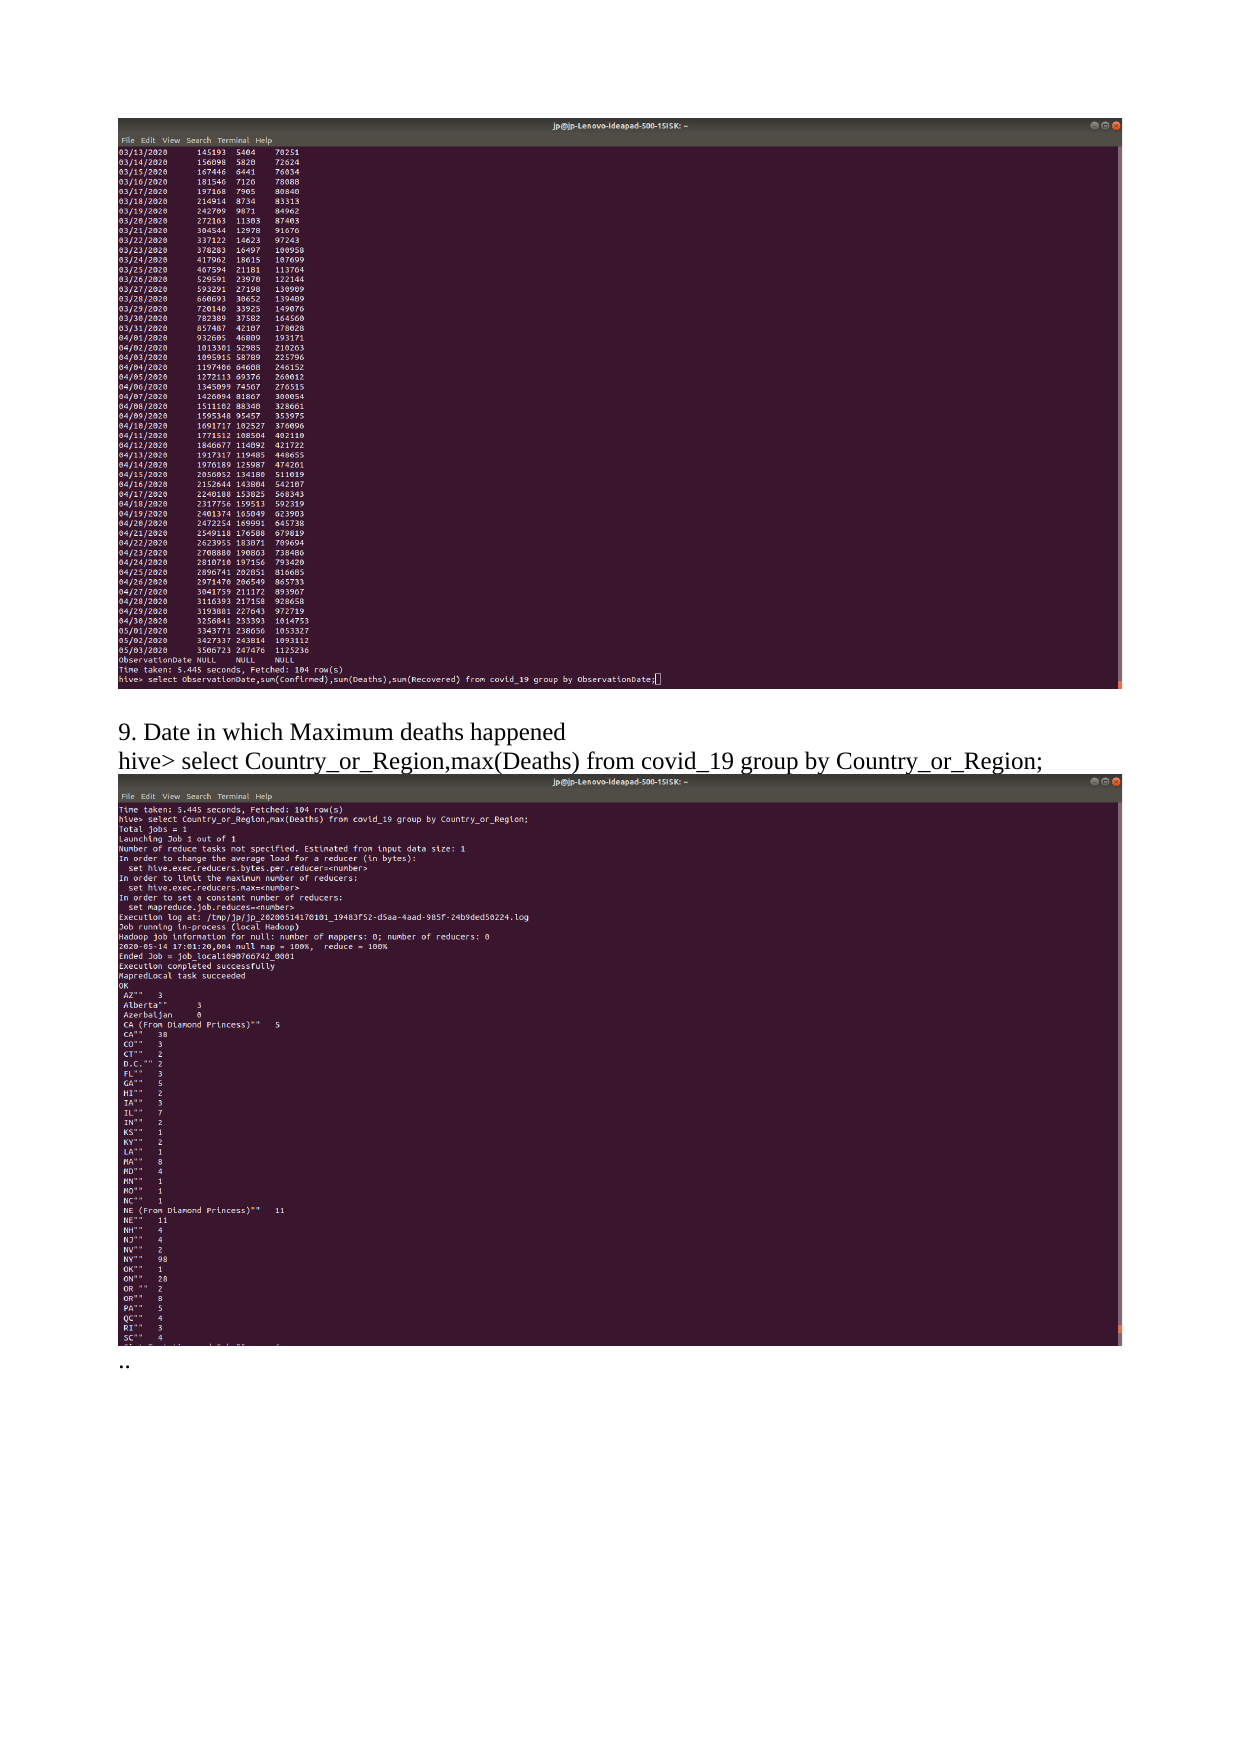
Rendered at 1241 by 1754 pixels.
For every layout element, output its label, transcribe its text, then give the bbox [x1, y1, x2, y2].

picture [118, 774, 1123, 1346]
text hive> select Country_or_Region,max(Deaths) from covid_19 group by Country_or_Region; [118, 746, 1122, 774]
text .. [118, 1346, 1122, 1374]
text 9. Date in which Maximum deaths happened [118, 717, 1122, 746]
picture [118, 118, 1123, 689]
